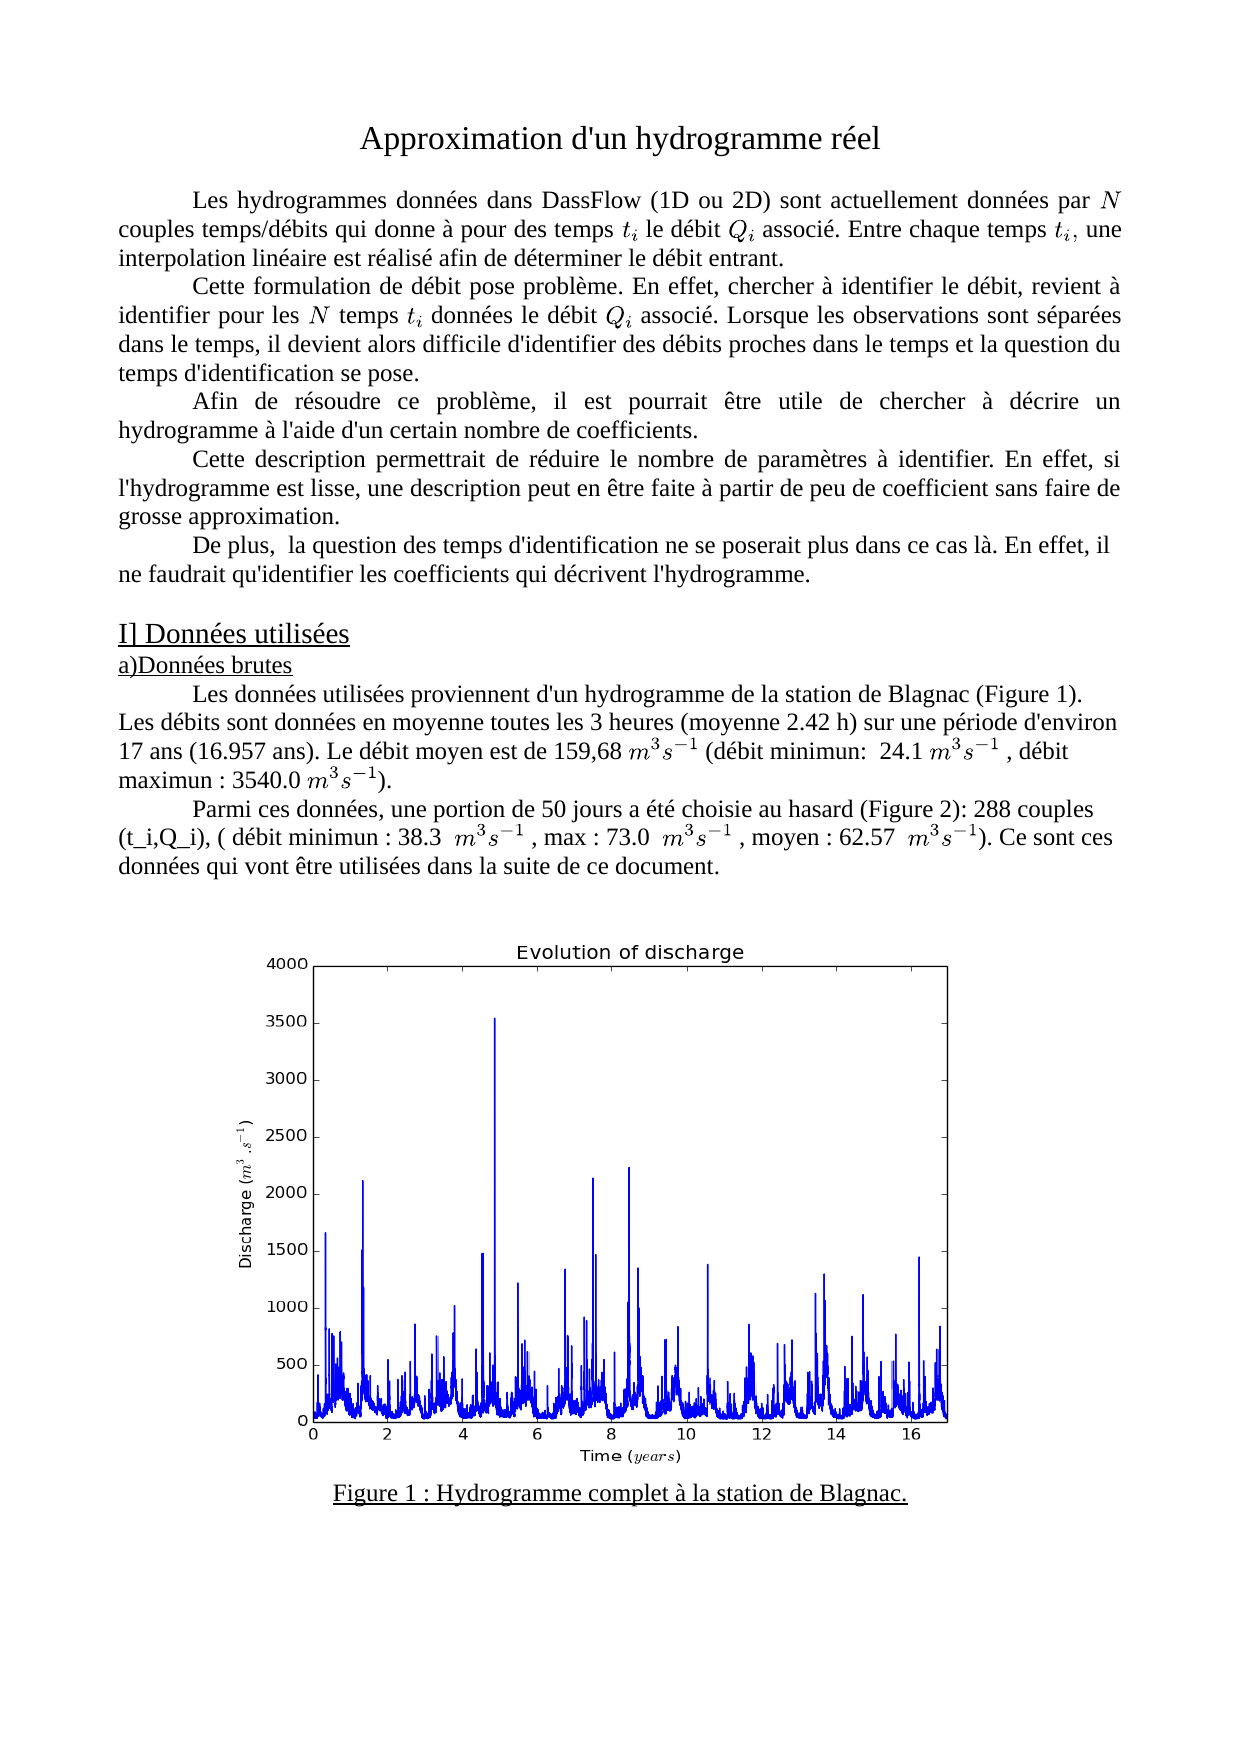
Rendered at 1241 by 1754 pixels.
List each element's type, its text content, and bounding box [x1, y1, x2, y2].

text Les hydrogrammes données dans DassFlow (1D ou 2D) sont actuellement données par couples temps/débits qui donne à pour des temps le débit associé. Entre chaque temps une interpolation linéaire est réalisé afin de déterminer le débit entrant. [118, 185, 1122, 271]
text Les données utilisées proviennent d'un hydrogramme de la station de Blagnac (Figure 1). Les débits sont données en moyenne toutes les 3 heures (moyenne 2.42 h) sur une période d'environ 17 ans (16.957 ans). Le débit moyen est de 159,68 (débit minimun: 24.1 , débit maximun : 3540.0 ). [118, 679, 1122, 794]
picture [211, 908, 1029, 1479]
text De plus, la question des temps d'identification ne se poserait plus dans ce cas là. En effet, il ne faudrait qu'identifier les coefficients qui décrivent l'hydrogramme. [118, 530, 1122, 588]
text Parmi ces données, une portion de 50 jours a été choisie au hasard (Figure 2): 288 couples (t_i,Q_i), ( débit minimun : 38.3 , max : 73.0 , moyen : 62.57 ). Ce sont ces données qui vont être utilisées dans la suite de ce document. [118, 794, 1122, 880]
text I] Données utilisées [118, 616, 1122, 650]
text Figure 1 : Hydrogramme complet à la station de Blagnac. [118, 909, 1122, 1507]
text Approximation d'un hydrogramme réel [118, 118, 1122, 156]
text Afin de résoudre ce problème, il est pourrait être utile de chercher à décrire un hydrogramme à l'aide d'un certain nombre de coefficients. [118, 386, 1122, 444]
text Cette description permettrait de réduire le nombre de paramètres à identifier. En effet, si l'hydrogramme est lisse, une description peut en être faite à partir de peu de coefficient sans faire de grosse approximation. [118, 444, 1122, 530]
text Cette formulation de débit pose problème. En effet, chercher à identifier le débit, revient à identifier pour les temps données le débit associé. Lorsque les observations sont séparées dans le temps, il devient alors difficile d'identifier des débits proches dans le temps et la question du temps d'identification se pose. [118, 271, 1122, 386]
text a)Données brutes [118, 650, 1122, 679]
